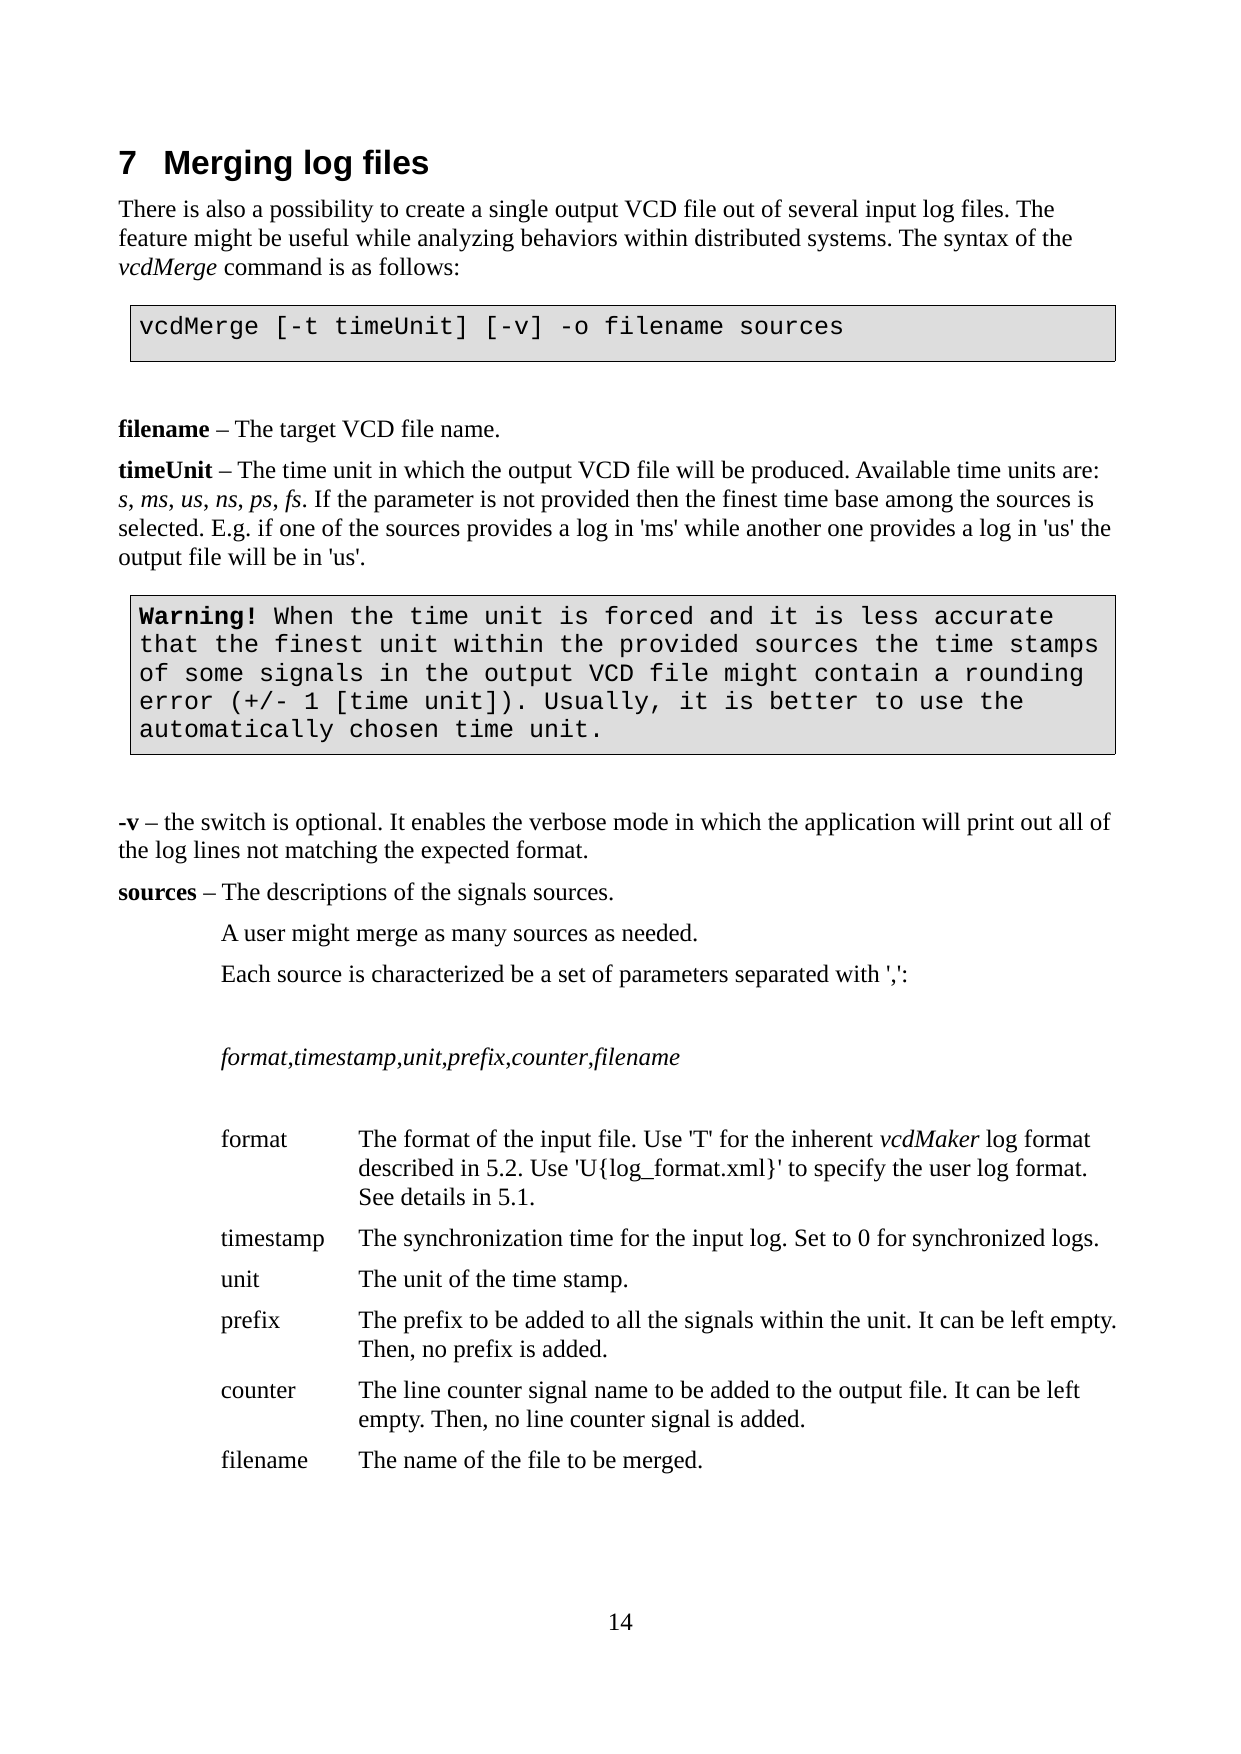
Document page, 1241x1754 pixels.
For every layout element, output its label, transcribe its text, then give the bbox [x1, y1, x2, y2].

subtitle Merging log files [118, 143, 1122, 182]
text format The format of the input file. Use 'T' for the inherent vcdMaker log format described in 5.2. Use 'U{log_format.xml}' to specify the user log format. See details in 5.1. [221, 1124, 1122, 1211]
text There is also a possibility to create a single output VCD file out of several input log files. The feature might be useful while analyzing behaviors within distributed systems. The syntax of the vcdMerge command is as follows: [118, 194, 1122, 281]
text format,timestamp,unit,prefix,counter,filename [221, 1042, 1122, 1071]
text Warning! When the time unit is forced and it is less accurate that the finest unit within the provided sources the time stamps of some signals in the output VCD file might contain a rounding error (+/- 1 [time unit]). Usually, it is better to use the automatically chosen time unit. [139, 604, 1106, 745]
text vcdMerge [-t timeUnit] [-v] -o filename sources [139, 314, 1106, 342]
text Each source is characterized be a set of parameters separated with ',': [221, 959, 1122, 988]
text timestamp The synchronization time for the input log. Set to 0 for synchronized logs. [221, 1223, 1122, 1252]
text unit The unit of the time stamp. [221, 1264, 1122, 1293]
text counter The line counter signal name to be added to the output file. It can be left empty. Then, no line counter signal is added. [221, 1376, 1122, 1433]
text filename – The target VCD file name. [118, 414, 1122, 443]
text prefix The prefix to be added to all the signals within the unit. It can be left empty. Then, no prefix is added. [221, 1306, 1122, 1363]
text sources – The descriptions of the signals sources. [118, 877, 1122, 906]
text A user might merge as many sources as needed. [221, 918, 1122, 947]
text -v – the switch is optional. It enables the verbose mode in which the application will print out all of the log lines not matching the expected format. [118, 807, 1122, 864]
text timeUnit – The time unit in which the output VCD file will be produced. Available time units are: s, ms, us, ns, ps, fs. If the parameter is not provided then the finest time base among the sources is selected. E.g. if one of the sources provides a log in 'ms' while another one provides a log in 'us' the output file will be in 'us'. [118, 455, 1122, 570]
text filename The name of the file to be merged. [221, 1446, 1122, 1474]
